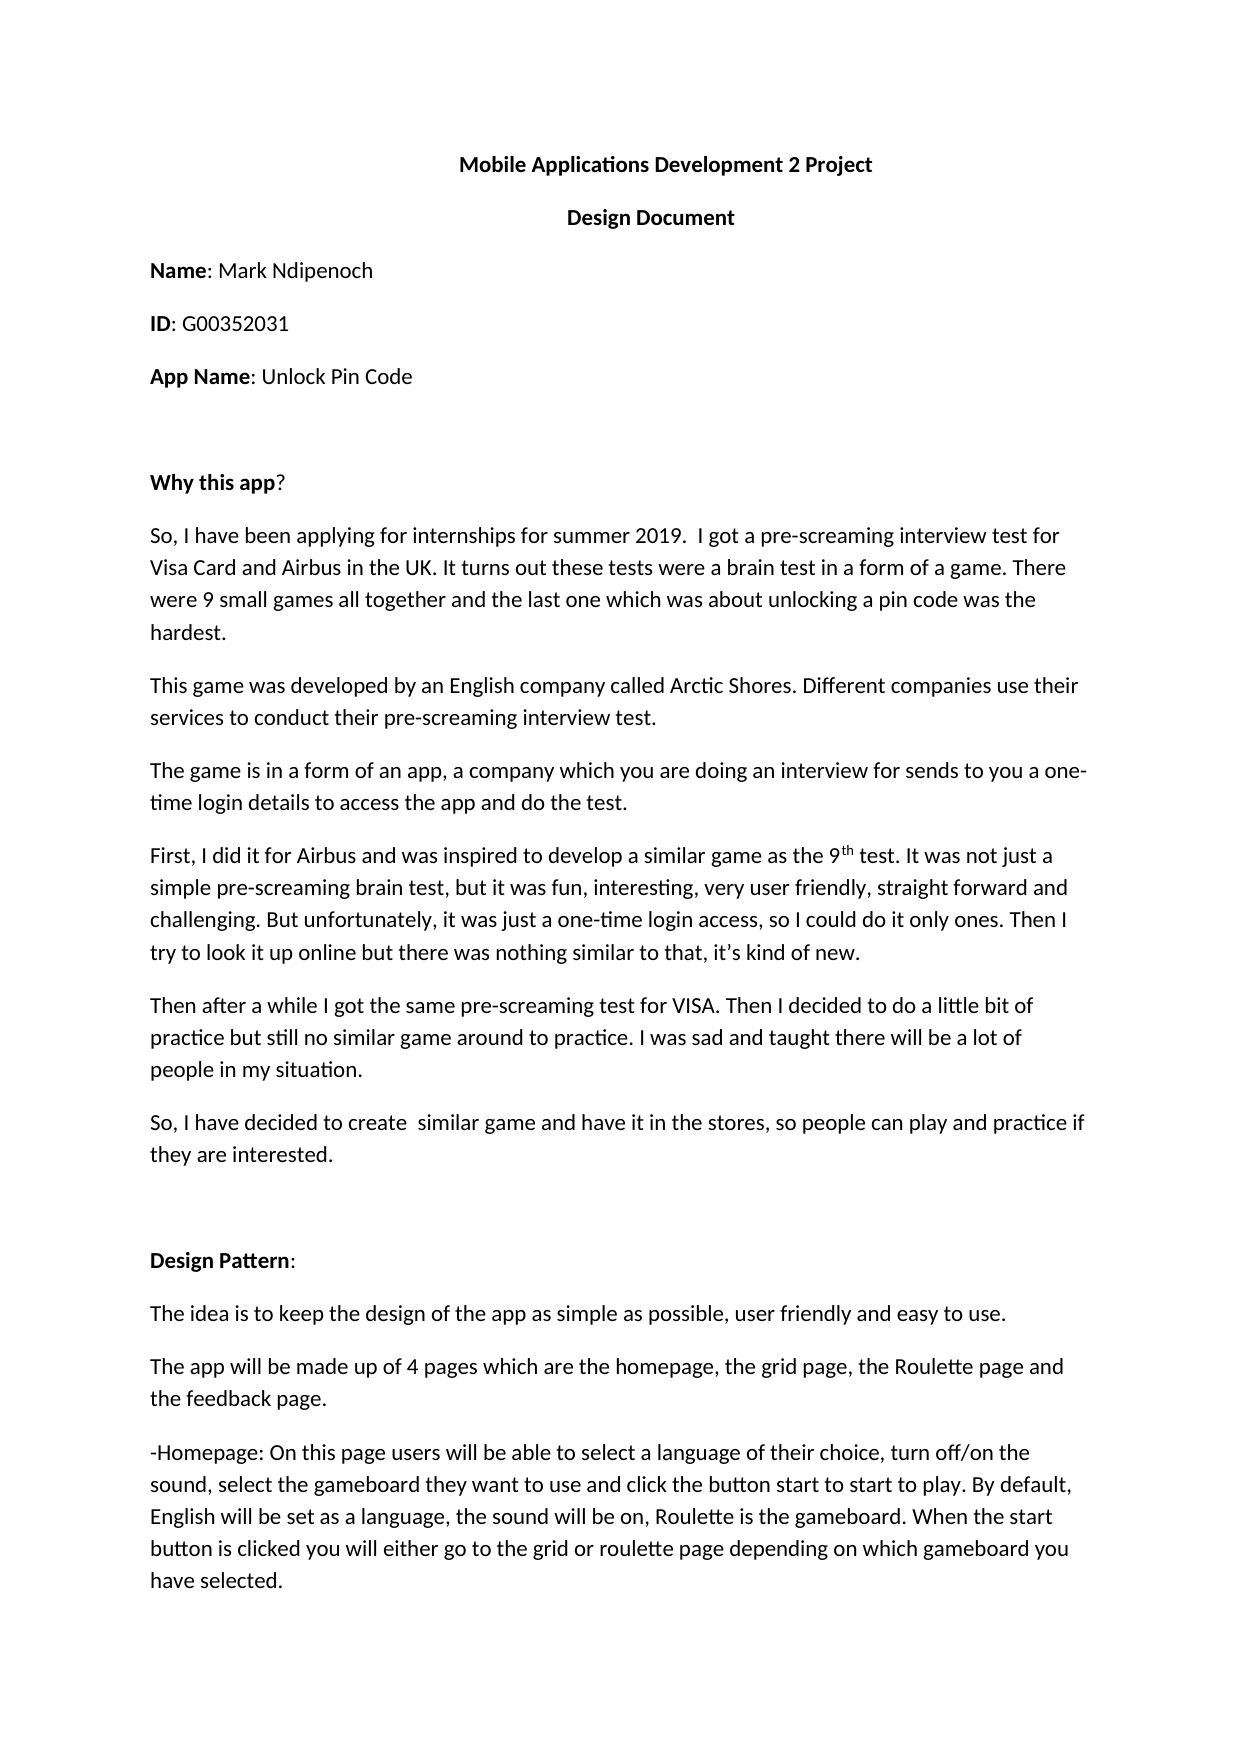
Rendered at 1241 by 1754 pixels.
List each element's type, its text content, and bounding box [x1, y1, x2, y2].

text ID: G00352031 [150, 309, 1090, 337]
text Design Document [150, 203, 1090, 231]
text This game was developed by an English company called Arctic Shores. Different companies use their services to conduct their pre-screaming interview test. [150, 671, 1090, 731]
text The idea is to keep the design of the app as simple as possible, user friendly and easy to use. [150, 1299, 1090, 1327]
text The game is in a form of an app, a company which you are doing an interview for sends to you a one-time login details to access the app and do the test. [150, 756, 1090, 816]
text The app will be made up of 4 pages which are the homepage, the grid page, the Roulette page and the feedback page. [150, 1352, 1090, 1413]
text Name: Mark Ndipenoch [150, 256, 1090, 284]
text Mobile Applications Development 2 Project [150, 150, 1090, 178]
text -Homepage: On this page users will be able to select a language of their choice, turn off/on the sound, select the gameboard they want to use and click the button start to start to play. By default, English will be set as a language, the sound will be on, Roulette is the gameboard. When the start button is clicked you will either go to the grid or roulette page depending on which gameboard you have selected. [150, 1438, 1090, 1594]
text Design Pattern: [150, 1246, 1090, 1274]
text App Name: Unlock Pin Code [150, 362, 1090, 390]
text Why this app? [150, 468, 1090, 496]
text So, I have been applying for internships for summer 2019. I got a pre-screaming interview test for Visa Card and Airbus in the UK. It turns out these tests were a brain test in a form of a game. There were 9 small games all together and the last one which was about unlocking a pin code was the hardest. [150, 521, 1090, 646]
text First, I did it for Airbus and was inspired to develop a similar game as the 9th test. It was not just a simple pre-screaming brain test, but it was fun, interesting, very user friendly, straight forward and challenging. But unfortunately, it was just a one-time login access, so I could do it only ones. Then I try to look it up online but there was nothing similar to that, it’s kind of new. [150, 841, 1090, 966]
text So, I have decided to create similar game and have it in the stores, so people can play and practice if they are interested. [150, 1108, 1090, 1168]
text Then after a while I got the same pre-screaming test for VISA. Then I decided to do a little bit of practice but still no similar game around to practice. I was sad and taught there will be a lot of people in my situation. [150, 991, 1090, 1083]
